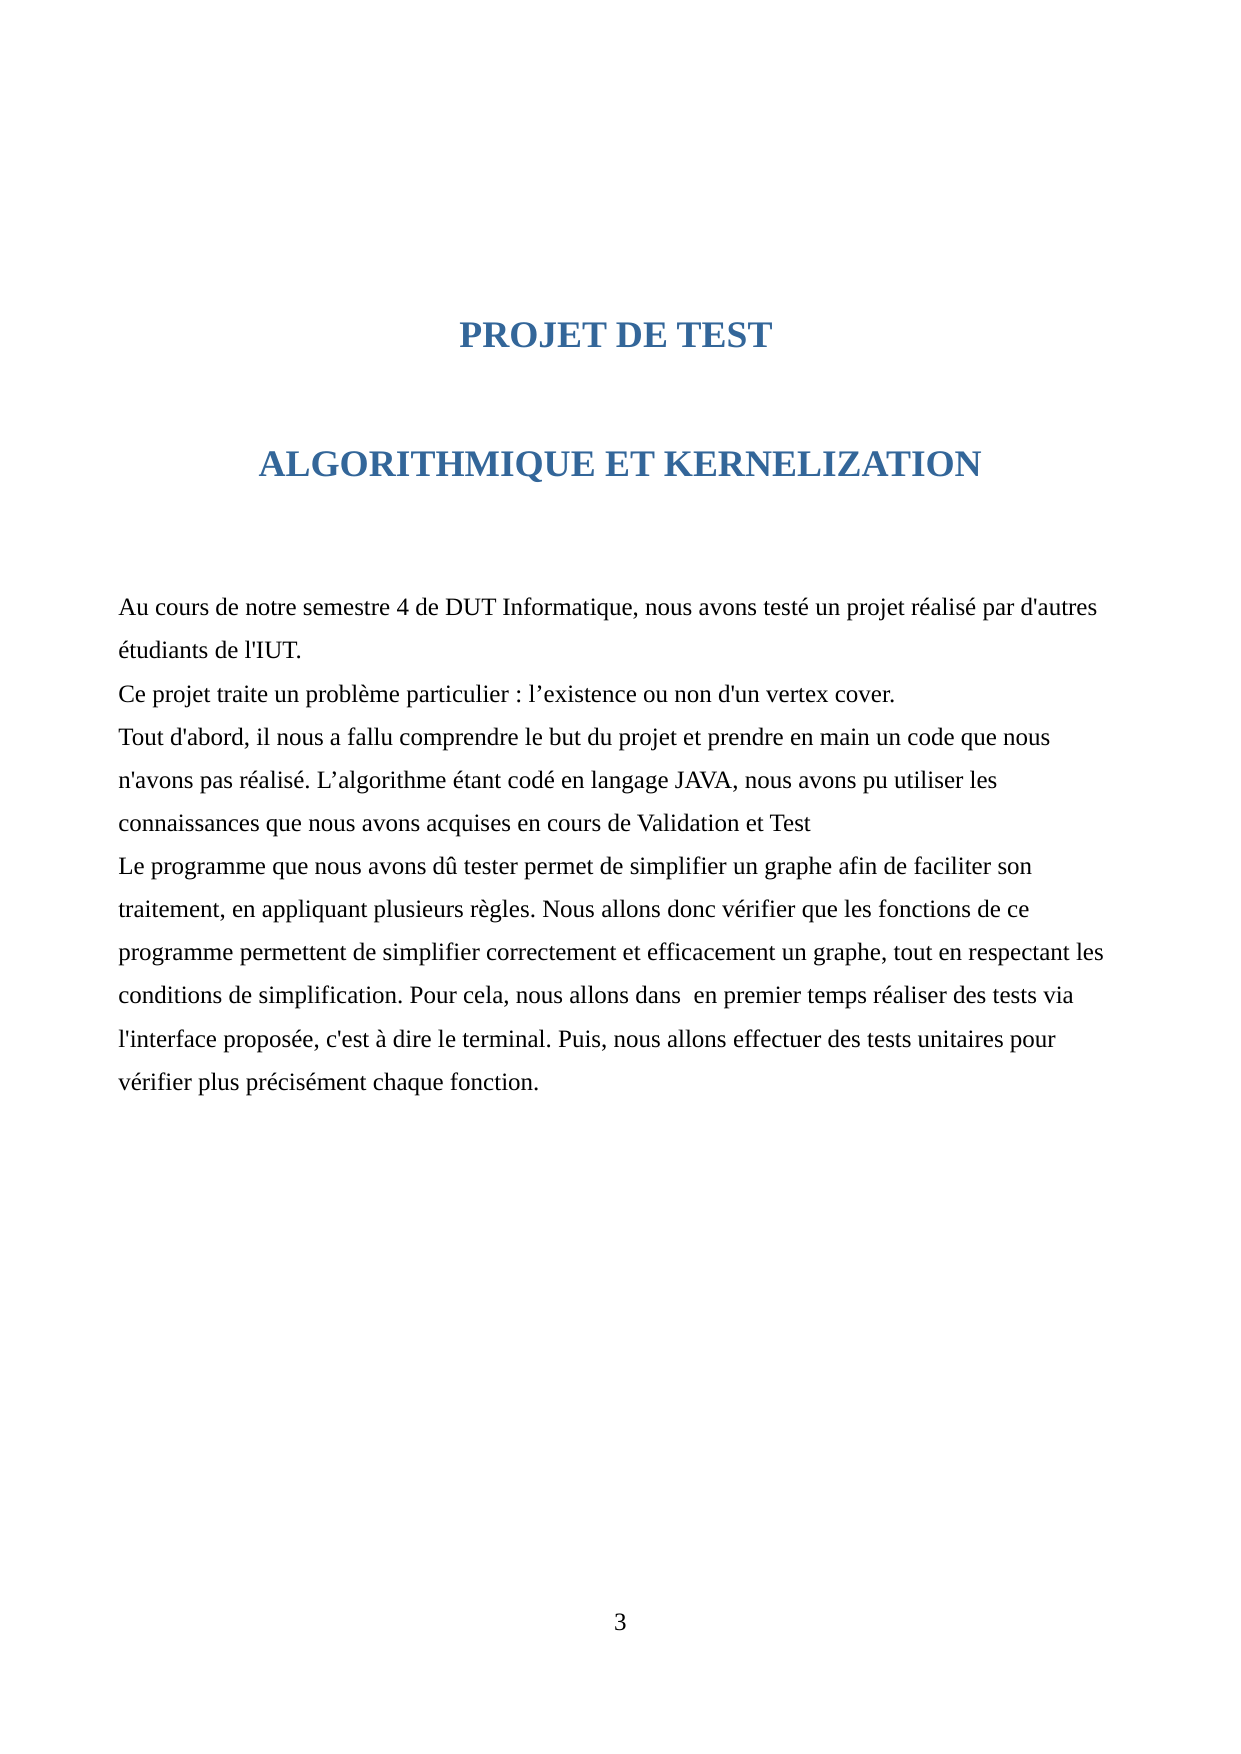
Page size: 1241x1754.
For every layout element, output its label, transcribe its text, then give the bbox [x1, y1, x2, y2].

text Au cours de notre semestre 4 de DUT Informatique, nous avons testé un projet réalisé par d'autres étudiants de l'IUT. [118, 592, 1122, 664]
text Ce projet traite un problème particulier : l’existence ou non d'un vertex cover. [118, 679, 1122, 707]
text Le programme que nous avons dû tester permet de simplifier un graphe afin de faciliter son traitement, en appliquant plusieurs règles. Nous allons donc vérifier que les fonctions de ce programme permettent de simplifier correctement et efficacement un graphe, tout en respectant les conditions de simplification. Pour cela, nous allons dans en premier temps réaliser des tests via l'interface proposée, c'est à dire le terminal. Puis, nous allons effectuer des tests unitaires pour vérifier plus précisément chaque fonction. [118, 851, 1122, 1096]
text PROJET DE TEST [118, 312, 1122, 355]
text ALGORITHMIQUE ET KERNELIZATION [118, 442, 1122, 485]
text Tout d'abord, il nous a fallu comprendre le but du projet et prendre en main un code que nous n'avons pas réalisé. L’algorithme étant codé en langage JAVA, nous avons pu utiliser les connaissances que nous avons acquises en cours de Validation et Test [118, 722, 1122, 837]
